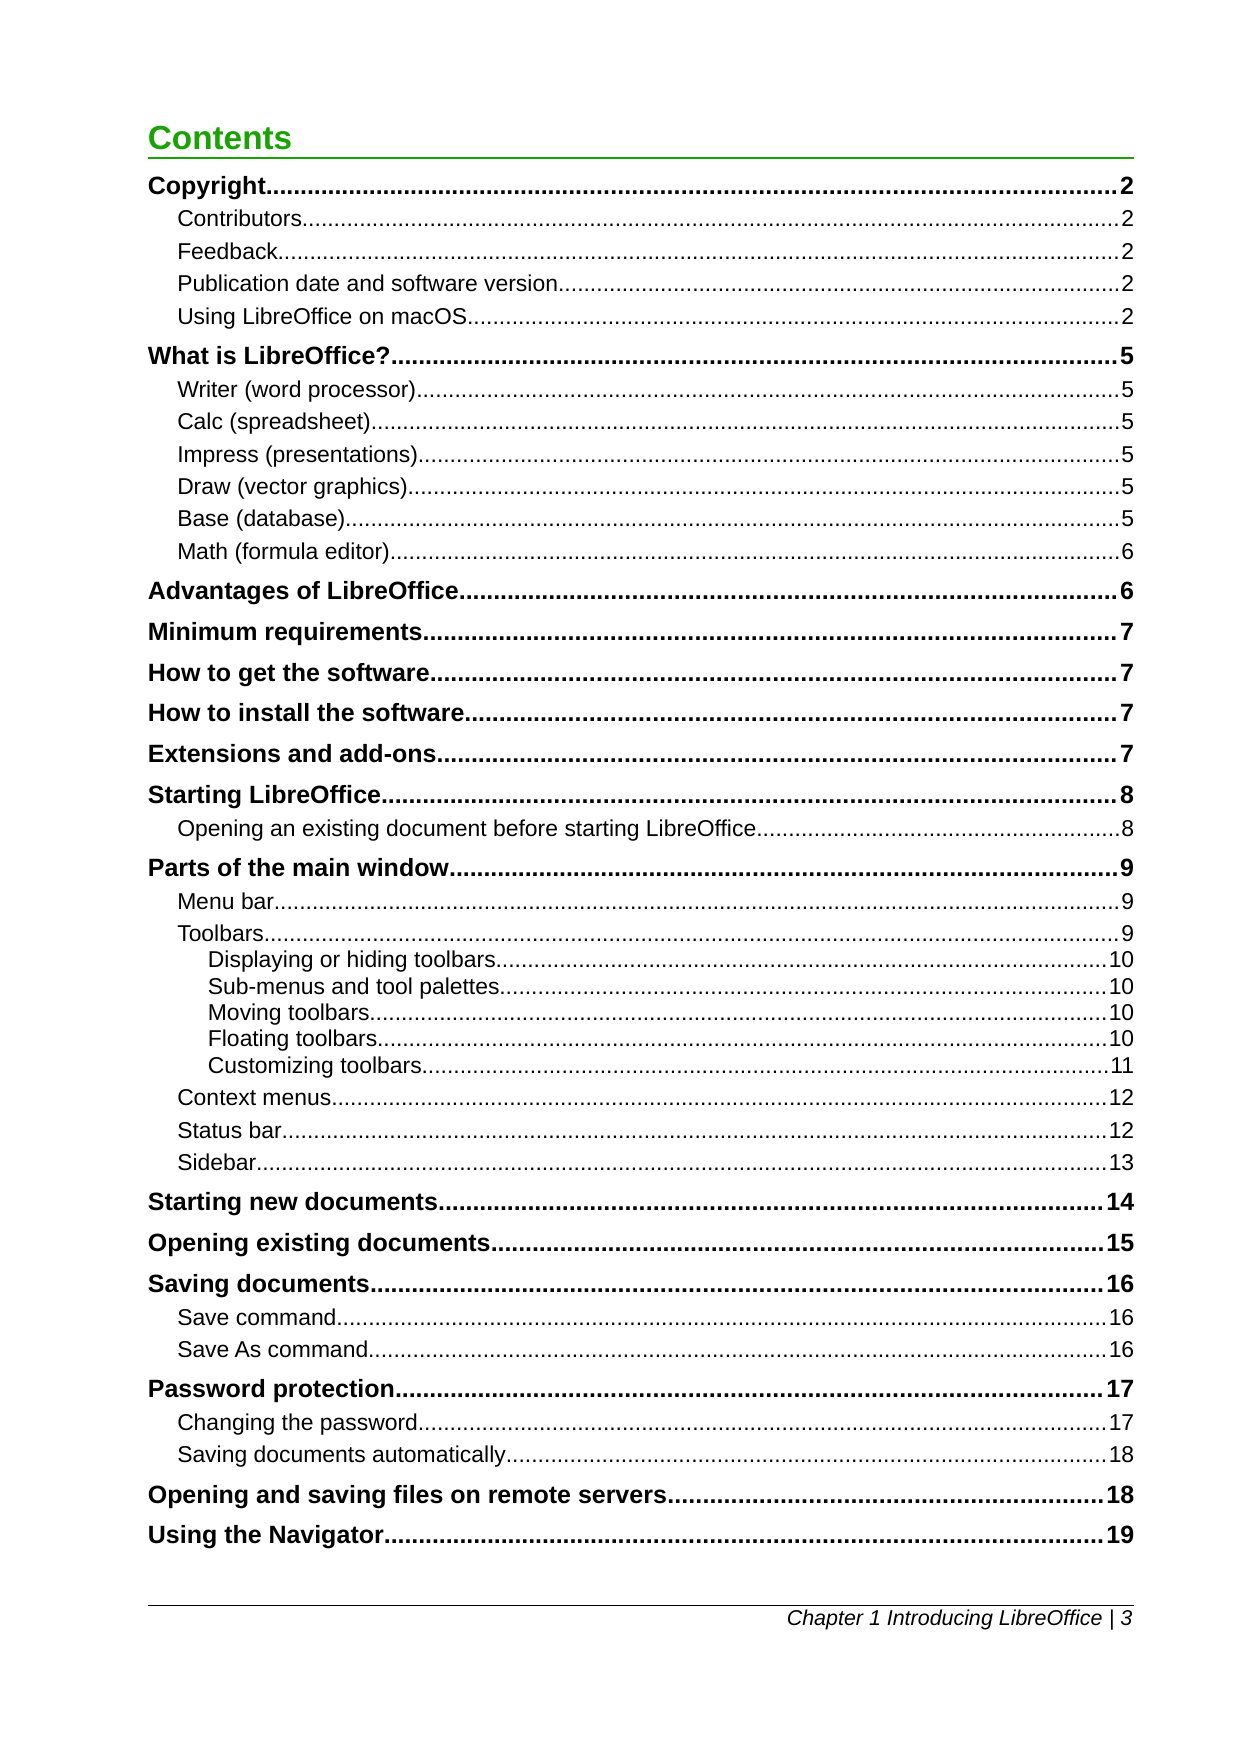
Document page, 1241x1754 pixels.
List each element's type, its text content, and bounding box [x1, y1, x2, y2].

text Displaying or hiding toolbars 10 [208, 946, 1134, 973]
text Math (formula editor) 6 [177, 538, 1134, 564]
text Advantages of LibreOffice 6 [148, 576, 1134, 605]
text Saving documents automatically 18 [177, 1441, 1134, 1468]
text Changing the password 17 [177, 1409, 1134, 1435]
text Moving toolbars 10 [208, 999, 1134, 1025]
text Using LibreOffice on macOS 2 [177, 303, 1134, 329]
text Base (database) 5 [177, 505, 1134, 532]
text Save command 16 [177, 1303, 1134, 1330]
text Starting new documents 14 [148, 1187, 1134, 1216]
text Calc (spreadsheet) 5 [177, 408, 1134, 434]
text Copyright 2 [148, 171, 1134, 199]
text Context menus 12 [177, 1084, 1134, 1111]
text Menu bar 9 [177, 888, 1134, 914]
text Floating toolbars 10 [208, 1025, 1134, 1052]
text Extensions and add-ons 7 [148, 739, 1134, 768]
text Impress (presentations) 5 [177, 441, 1134, 467]
text Opening an existing document before starting LibreOffice 8 [177, 814, 1134, 841]
text Status bar 12 [177, 1117, 1134, 1143]
text Writer (word processor) 5 [177, 376, 1134, 402]
text Contributors 2 [177, 205, 1134, 232]
text How to install the software 7 [148, 698, 1134, 727]
text Publication date and software version 2 [177, 270, 1134, 297]
text Feedback 2 [177, 238, 1134, 264]
text What is LibreOffice? 5 [148, 341, 1134, 370]
text Opening existing documents 15 [148, 1228, 1134, 1257]
subtitle Contents [148, 118, 1134, 157]
text Password protection 17 [148, 1374, 1134, 1403]
text Parts of the main window 9 [148, 853, 1134, 882]
text Customizing toolbars 11 [208, 1052, 1134, 1078]
text Sidebar 13 [177, 1149, 1134, 1175]
text Opening and saving files on remote servers 18 [148, 1480, 1134, 1508]
text Save As command 16 [177, 1336, 1134, 1362]
text Sub-menus and tool palettes 10 [208, 973, 1134, 999]
text Saving documents 16 [148, 1269, 1134, 1297]
text Toolbars 9 [177, 920, 1134, 946]
text Minimum requirements 7 [148, 617, 1134, 646]
text Using the Navigator 19 [148, 1521, 1134, 1549]
text How to get the software 7 [148, 657, 1134, 686]
text Starting LibreOffice 8 [148, 780, 1134, 808]
text Draw (vector graphics) 5 [177, 473, 1134, 499]
